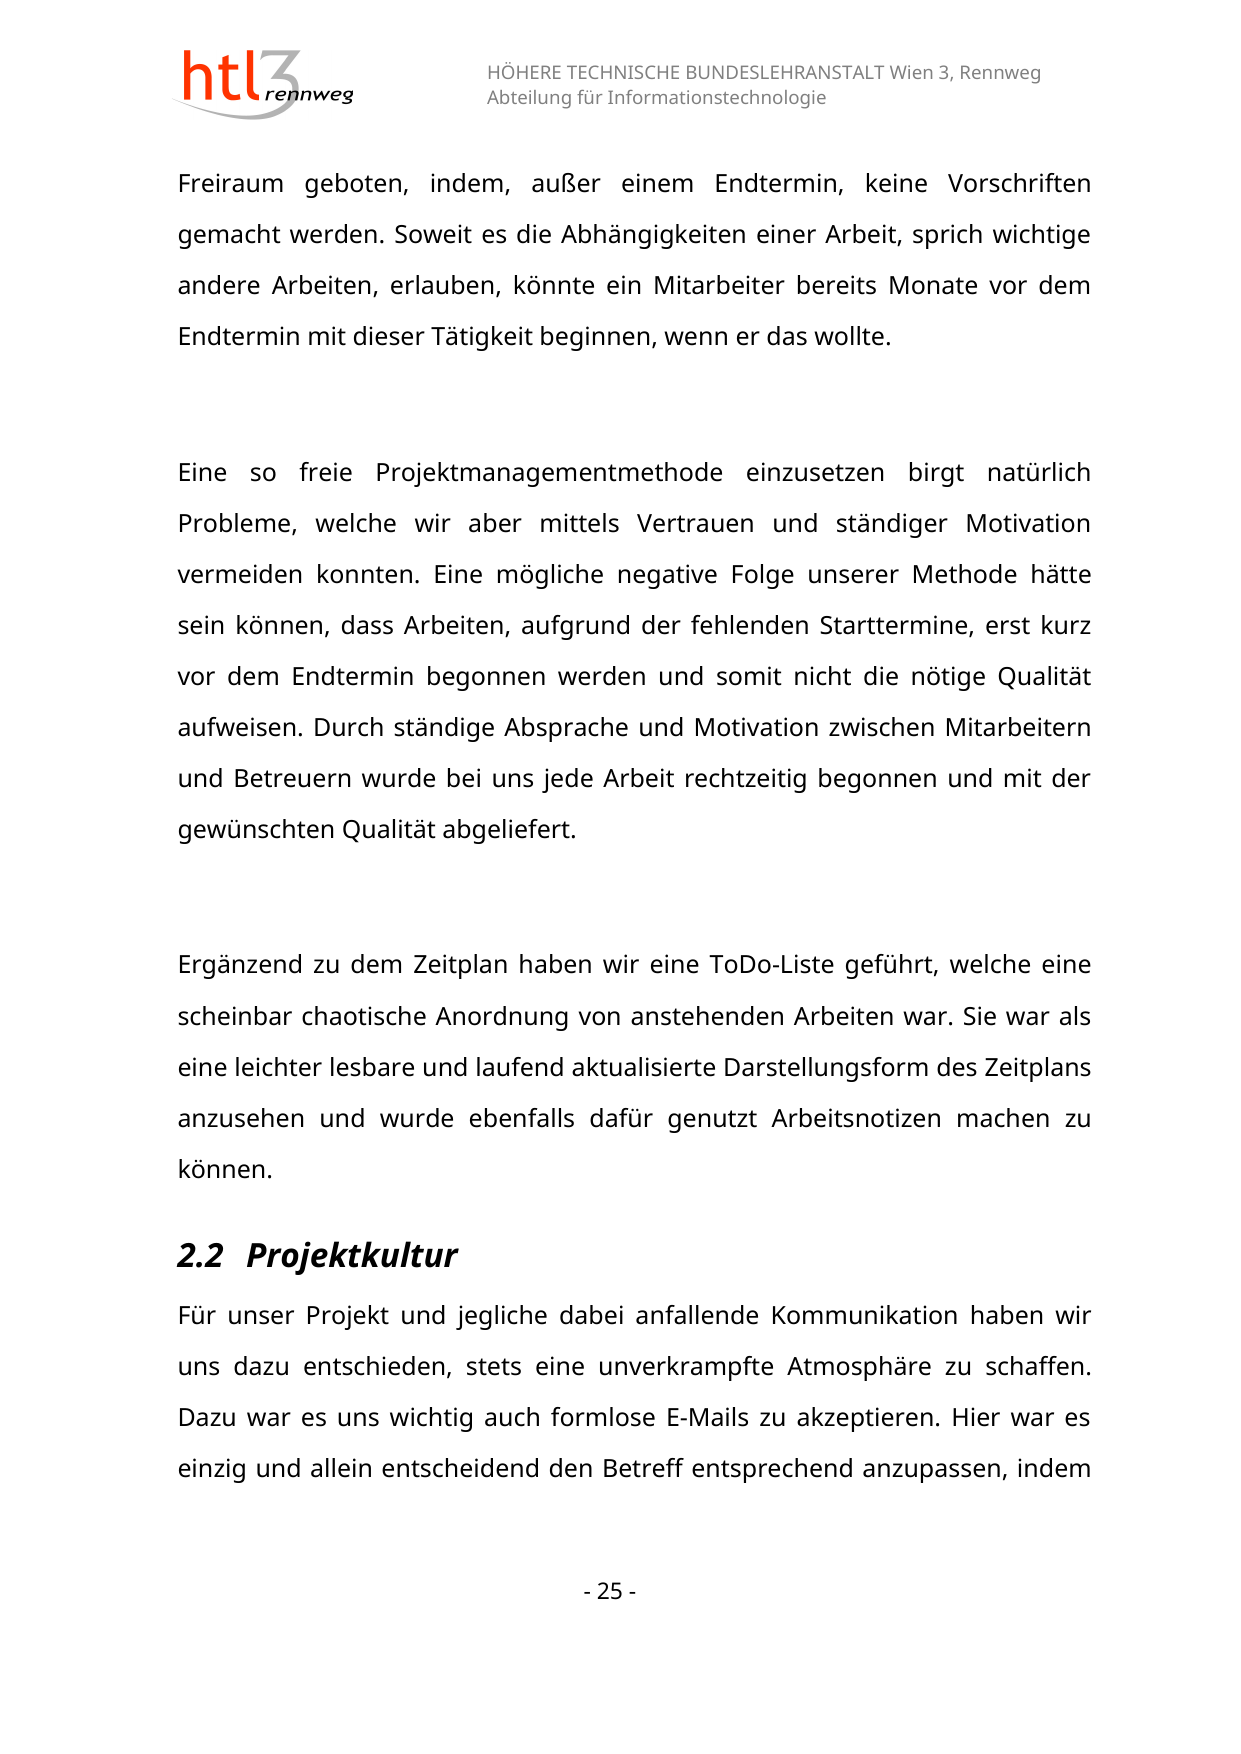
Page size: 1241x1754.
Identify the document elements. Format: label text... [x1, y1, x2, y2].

text Ergänzend zu dem Zeitplan haben wir eine ToDo-Liste geführt, welche eine scheinbar chaotische Anordnung von anstehenden Arbeiten war. Sie war als eine leichter lesbare und laufend aktualisierte Darstellungsform des Zeitplans anzusehen und wurde ebenfalls dafür genutzt Arbeitsnotizen machen zu können. [177, 947, 1092, 1185]
text Für unser Projekt und jegliche dabei anfallende Kommunikation haben wir uns dazu entschieden, stets eine unverkrampfte Atmosphäre zu schaffen. Dazu war es uns wichtig auch formlose E-Mails zu akzeptieren. Hier war es einzig und allein entscheidend den Betreff entsprechend anzupassen, indem [177, 1298, 1092, 1485]
subtitle Projektkultur [177, 1231, 1092, 1277]
picture [171, 50, 353, 120]
text Freiraum geboten, indem, außer einem Endtermin, keine Vorschriften gemacht werden. Soweit es die Abhängigkeiten einer Arbeit, sprich wichtige andere Arbeiten, erlauben, könnte ein Mitarbeiter bereits Monate vor dem Endtermin mit dieser Tätigkeit beginnen, wenn er das wollte. [177, 166, 1092, 353]
text Eine so freie Projektmanagementmethode einzusetzen birgt natürlich Probleme, welche wir aber mittels Vertrauen und ständiger Motivation vermeiden konnten. Eine mögliche negative Folge unserer Methode hätte sein können, dass Arbeiten, aufgrund der fehlenden Starttermine, erst kurz vor dem Endtermin begonnen werden und somit nicht die nötige Qualität aufweisen. Durch ständige Absprache und Motivation zwischen Mitarbeitern und Betreuern wurde bei uns jede Arbeit rechtzeitig begonnen und mit der gewünschten Qualität abgeliefert. [177, 454, 1092, 846]
